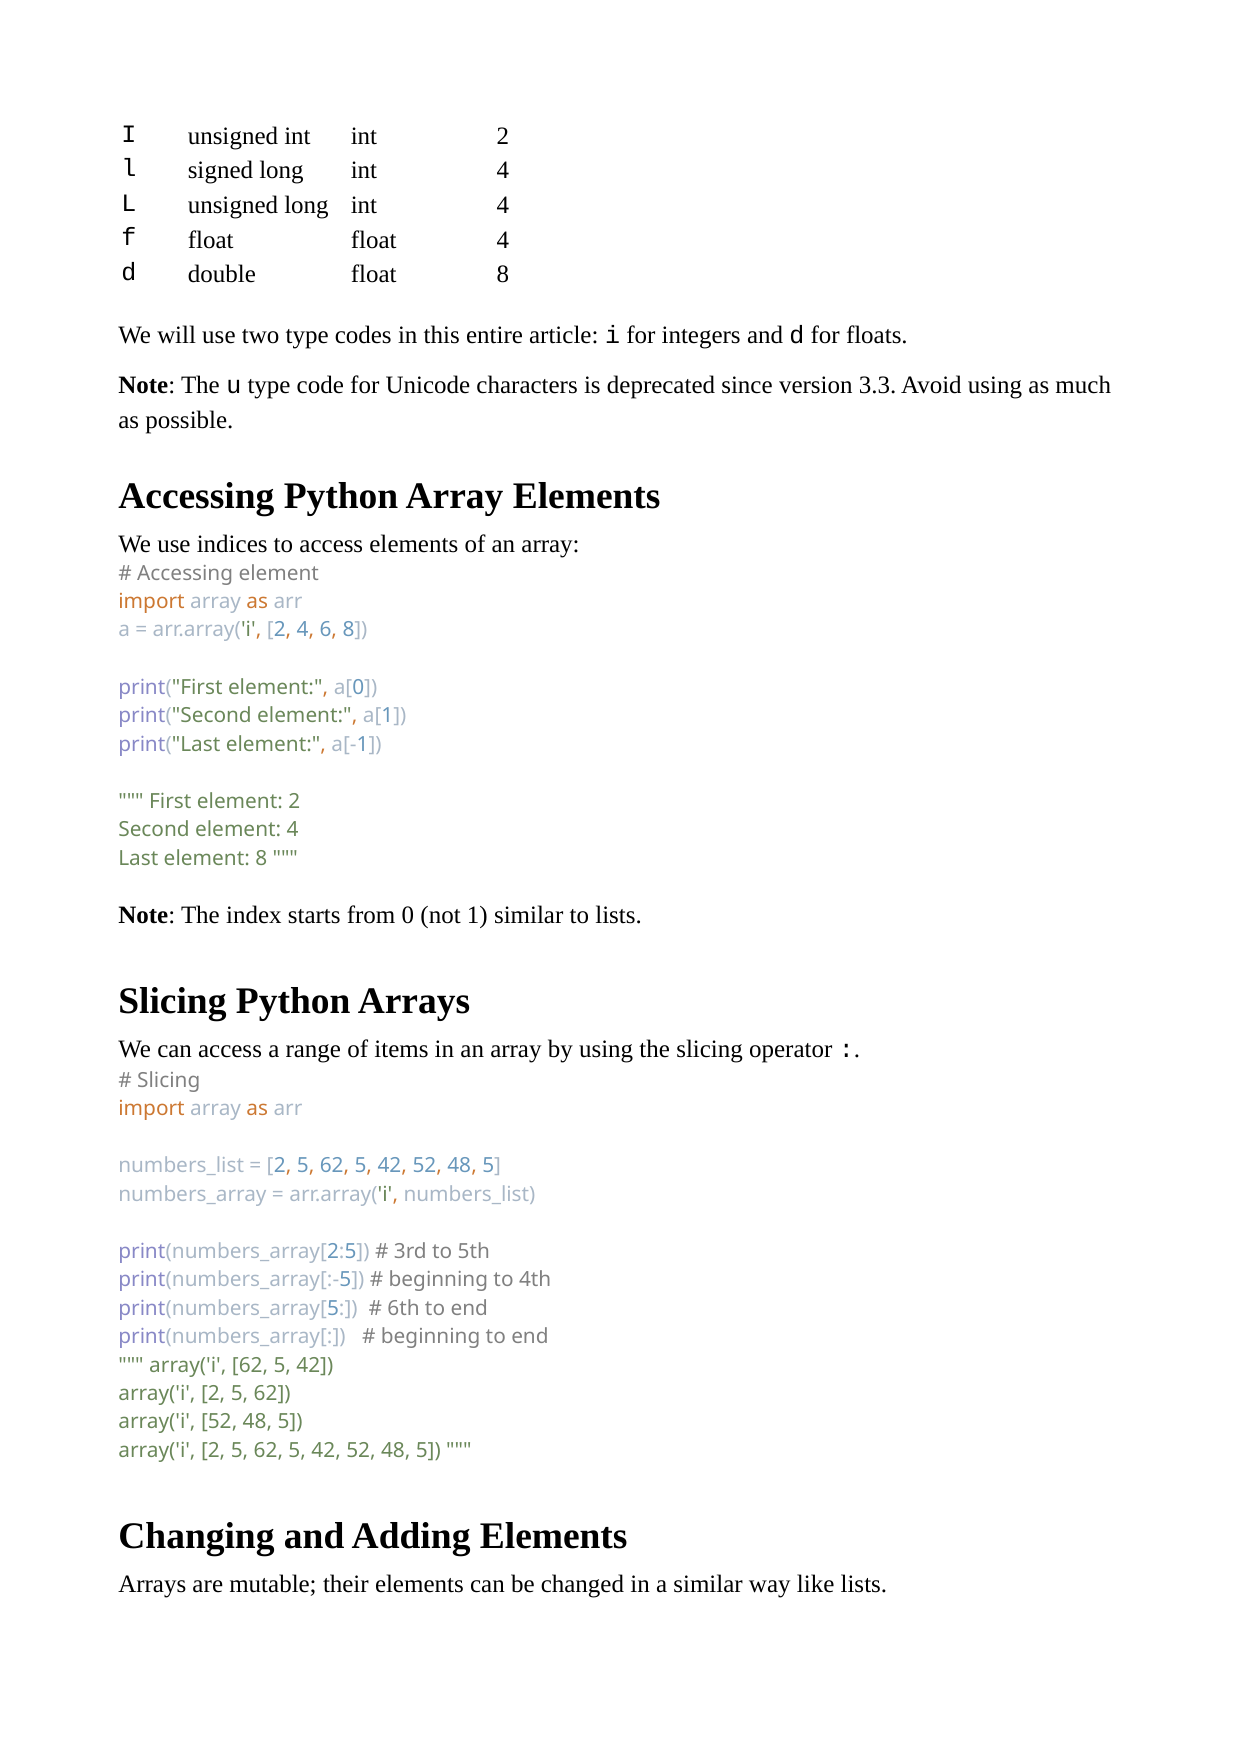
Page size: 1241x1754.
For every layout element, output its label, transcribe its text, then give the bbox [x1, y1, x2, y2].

table_cell 4 [494, 153, 613, 187]
subtitle Changing and Adding Elements [118, 1513, 1122, 1556]
table_cell I [118, 118, 185, 153]
text We can access a range of items in an array by using the slicing operator :. [118, 1034, 1122, 1065]
table_cell double [185, 256, 348, 291]
text We use indices to access elements of an array: [118, 529, 1122, 558]
text Note: The index starts from 0 (not 1) similar to lists. [118, 900, 1122, 929]
table_cell float [348, 222, 493, 256]
table_cell 2 [494, 118, 613, 153]
table_cell 8 [494, 256, 613, 291]
table_cell int [348, 153, 493, 187]
table_cell float [185, 222, 348, 256]
table_cell d [118, 256, 185, 291]
subtitle Slicing Python Arrays [118, 978, 1122, 1021]
subtitle Accessing Python Array Elements [118, 473, 1122, 516]
text Arrays are mutable; their elements can be changed in a similar way like lists. [118, 1569, 1122, 1597]
table_cell int [348, 118, 493, 153]
table_cell 4 [494, 187, 613, 222]
table_cell unsigned long [185, 187, 348, 222]
table_cell int [348, 187, 493, 222]
table_cell 4 [494, 222, 613, 256]
table_cell unsigned int [185, 118, 348, 153]
text # Accessing element import array as arr a = arr.array('i', [2, 4, 6, 8]) print("First element:", a[0]) print("Second element:", a[1]) print("Last element:", a[-1]) """ First element: 2 Second element: 4 Last element: 8 """ [118, 558, 1122, 871]
table_cell f [118, 222, 185, 256]
table_cell float [348, 256, 493, 291]
table_cell signed long [185, 153, 348, 187]
text Note: The u type code for Unicode characters is deprecated since version 3.3. Avoid using as much as possible. [118, 370, 1122, 434]
table_cell L [118, 187, 185, 222]
text # Slicing import array as arr numbers_list = [2, 5, 62, 5, 42, 52, 48, 5] numbers_array = arr.array('i', numbers_list) print(numbers_array[2:5]) # 3rd to 5th print(numbers_array[:-5]) # beginning to 4th print(numbers_array[5:]) # 6th to end print(numbers_array[:]) # beginning to end """ array('i', [62, 5, 42]) array('i', [2, 5, 62]) array('i', [52, 48, 5]) array('i', [2, 5, 62, 5, 42, 52, 48, 5]) """ [118, 1065, 1122, 1463]
text We will use two type codes in this entire article: i for integers and d for floats. [118, 320, 1122, 351]
table_cell l [118, 153, 185, 187]
